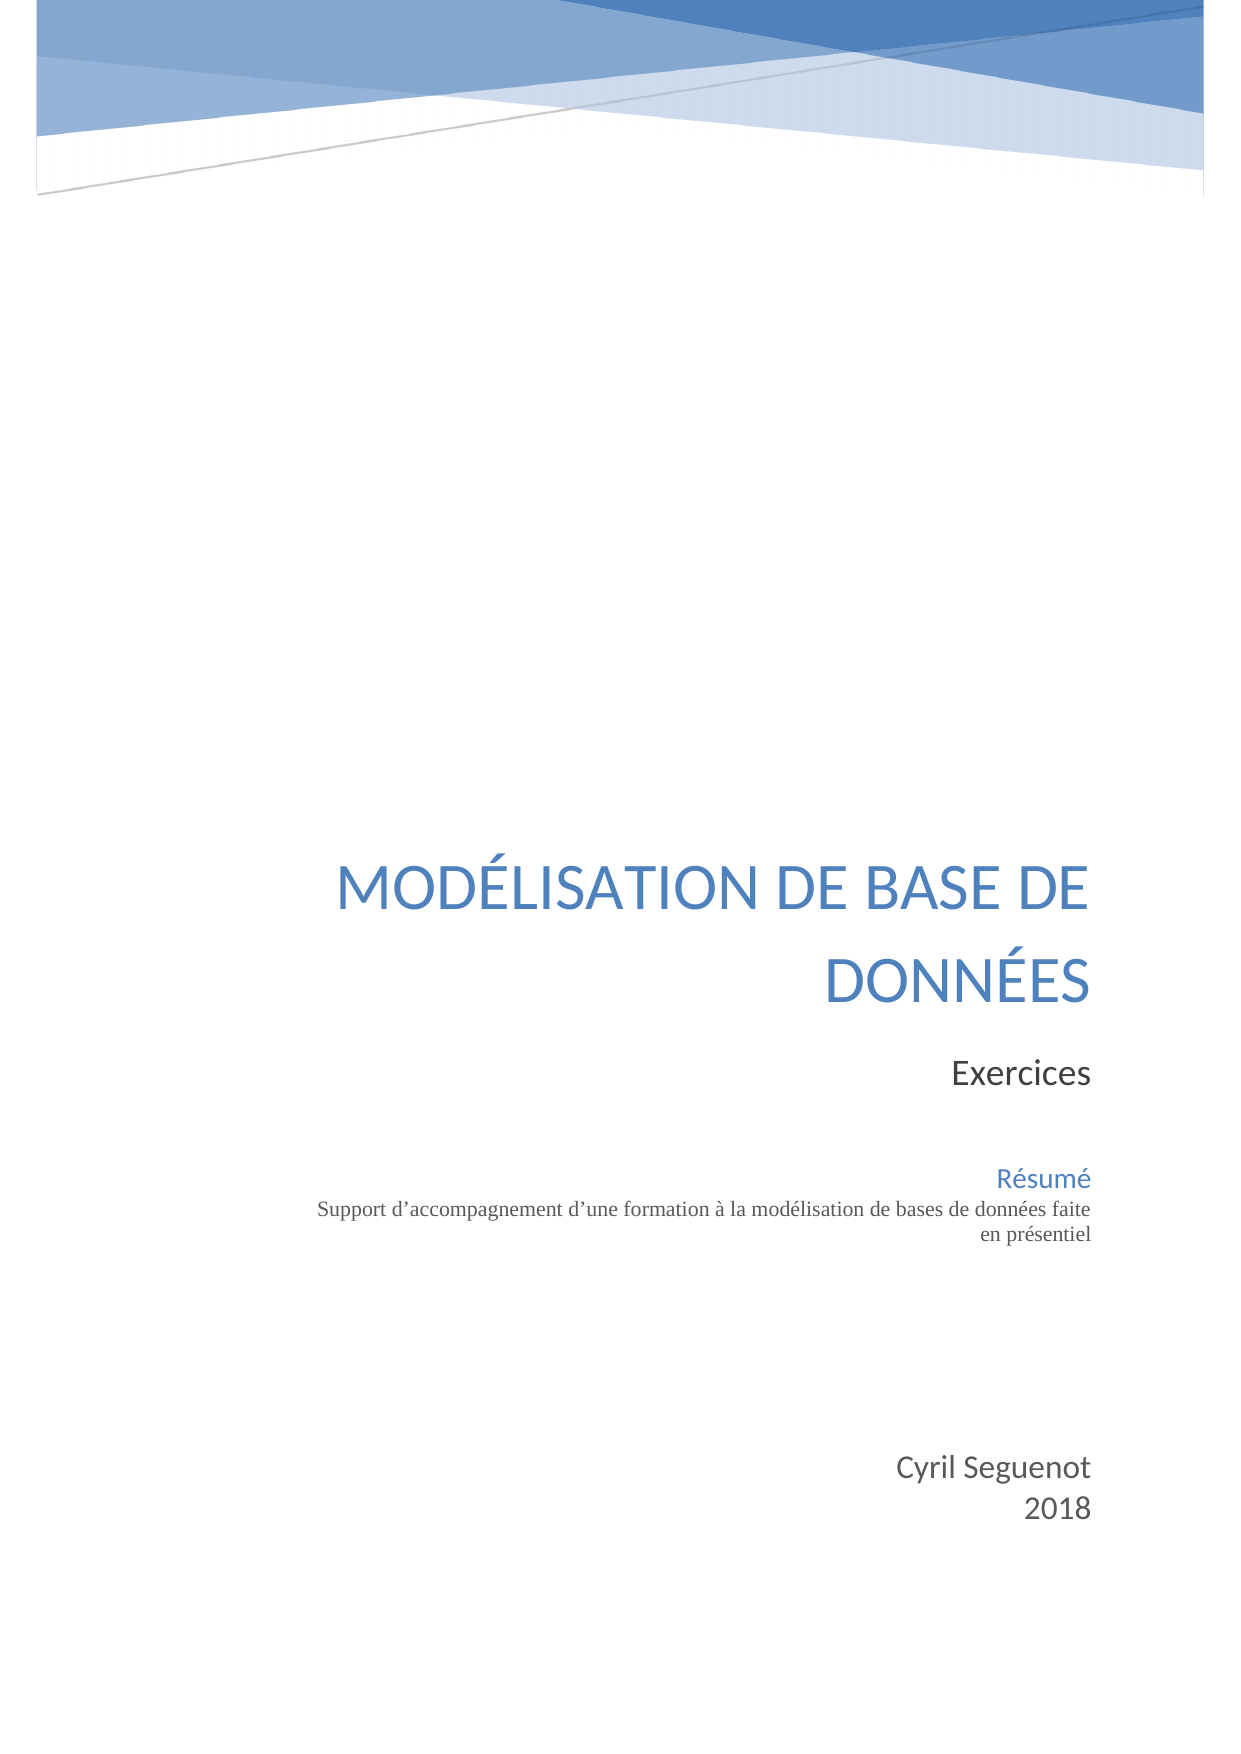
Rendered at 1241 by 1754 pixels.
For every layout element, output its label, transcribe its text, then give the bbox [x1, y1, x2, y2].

text Support d’accompagnement d’une formation à la modélisation de bases de données faite en présentiel [299, 1196, 1091, 1246]
text Résumé [299, 1160, 1091, 1196]
text 2018 [299, 1487, 1091, 1527]
text Modélisation de base de données [299, 845, 1091, 1019]
text Cyril Seguenot [299, 1446, 1091, 1487]
text Exercices [299, 1048, 1091, 1094]
